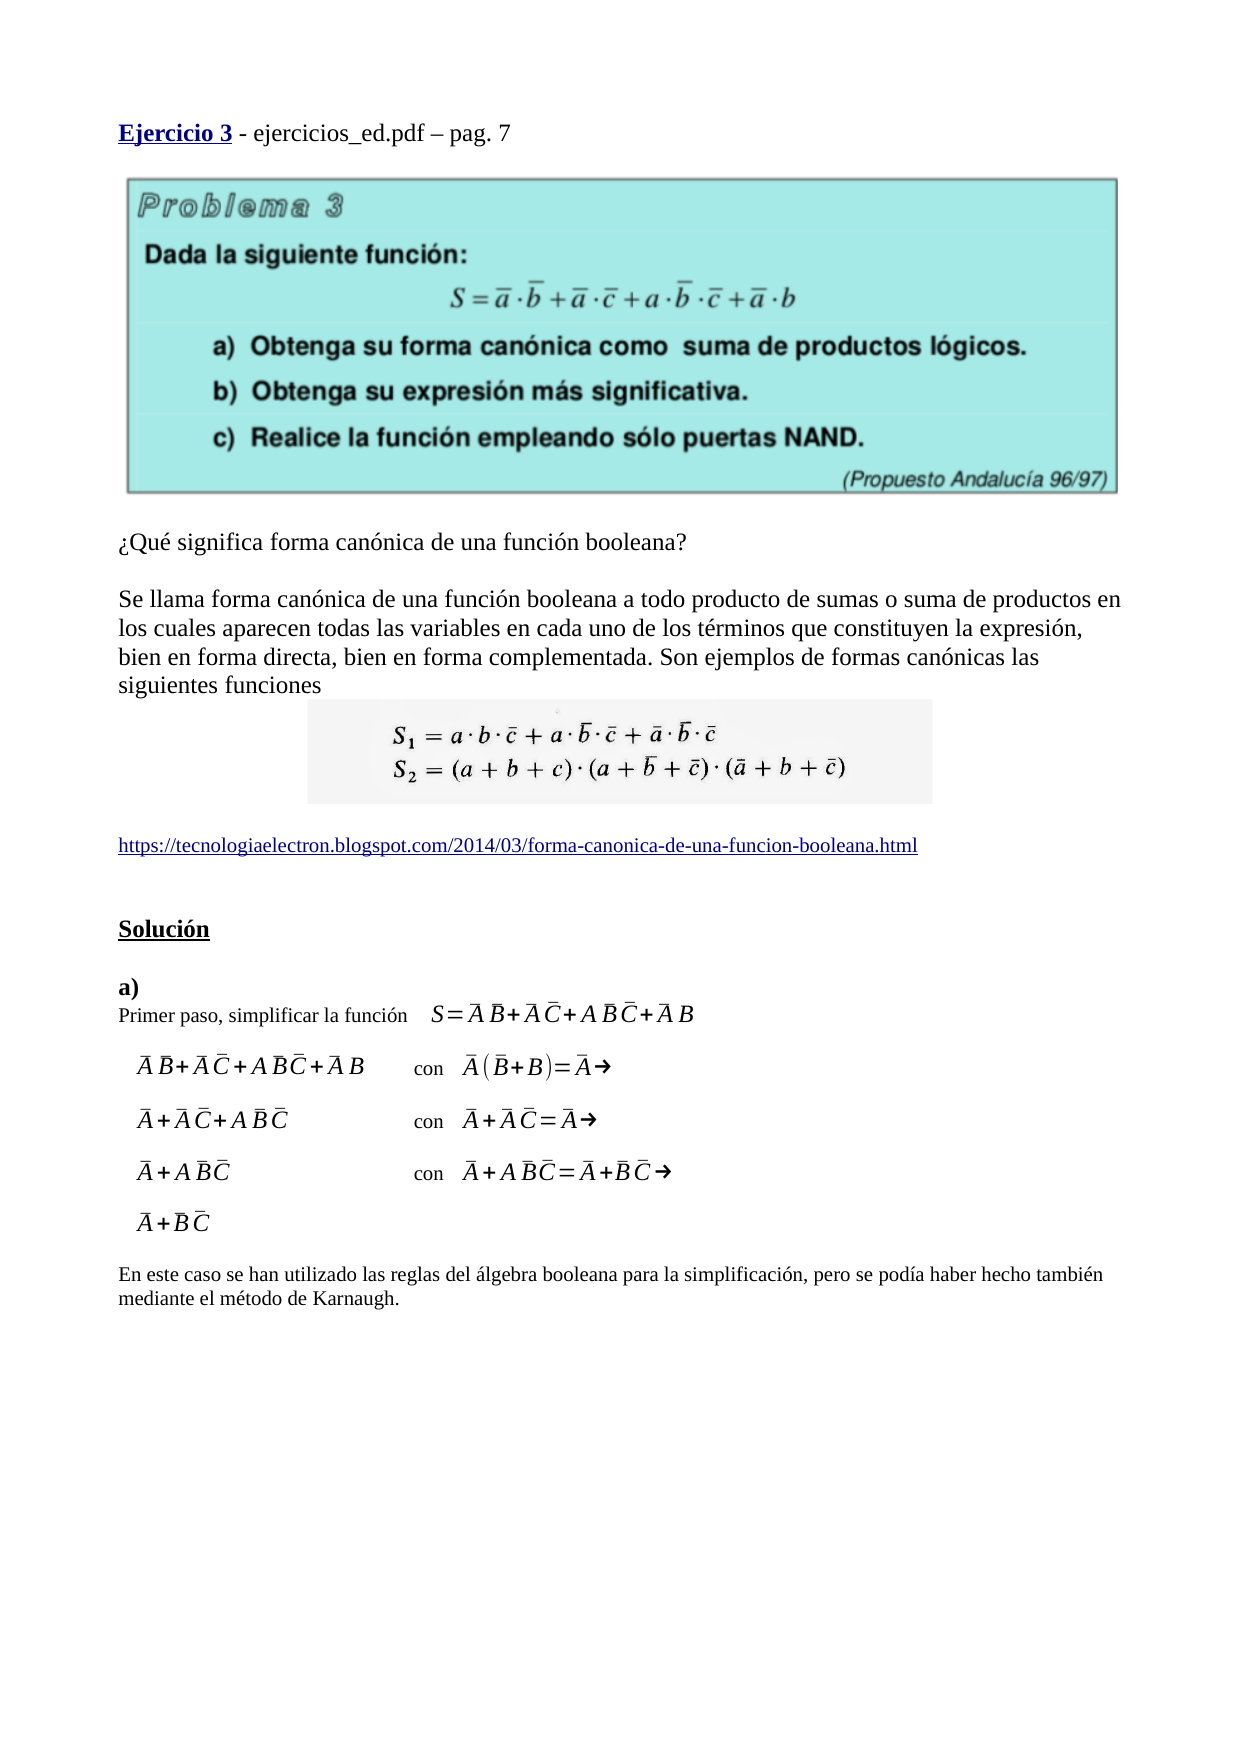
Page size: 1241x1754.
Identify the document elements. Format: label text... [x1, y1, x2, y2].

text con [118, 1158, 1122, 1186]
text Ejercicio 3 - ejercicios_ed.pdf – pag. 7 [118, 118, 1122, 147]
text a) [118, 972, 1122, 1001]
text ¿Qué significa forma canónica de una función booleana? [118, 527, 1122, 556]
picture [118, 175, 1123, 499]
text Primer paso, simplificar la función [118, 1001, 1122, 1028]
text Solución [118, 914, 1122, 943]
text con [118, 1106, 1122, 1134]
picture [307, 699, 933, 804]
text Se llama forma canónica de una función booleana a todo producto de sumas o suma de productos en los cuales aparecen todas las variables en cada uno de los términos que constituyen la expresión, bien en forma directa, bien en forma complementada. Son ejemplos de formas canónicas las siguientes funciones [118, 584, 1122, 699]
text https://tecnologiaelectron.blogspot.com/2014/03/forma-canonica-de-una-funcion-booleana.html [118, 833, 1122, 857]
text En este caso se han utilizado las reglas del álgebra booleana para la simplificación, pero se podía haber hecho también mediante el método de Karnaugh. [118, 1262, 1122, 1310]
text con [118, 1052, 1122, 1082]
